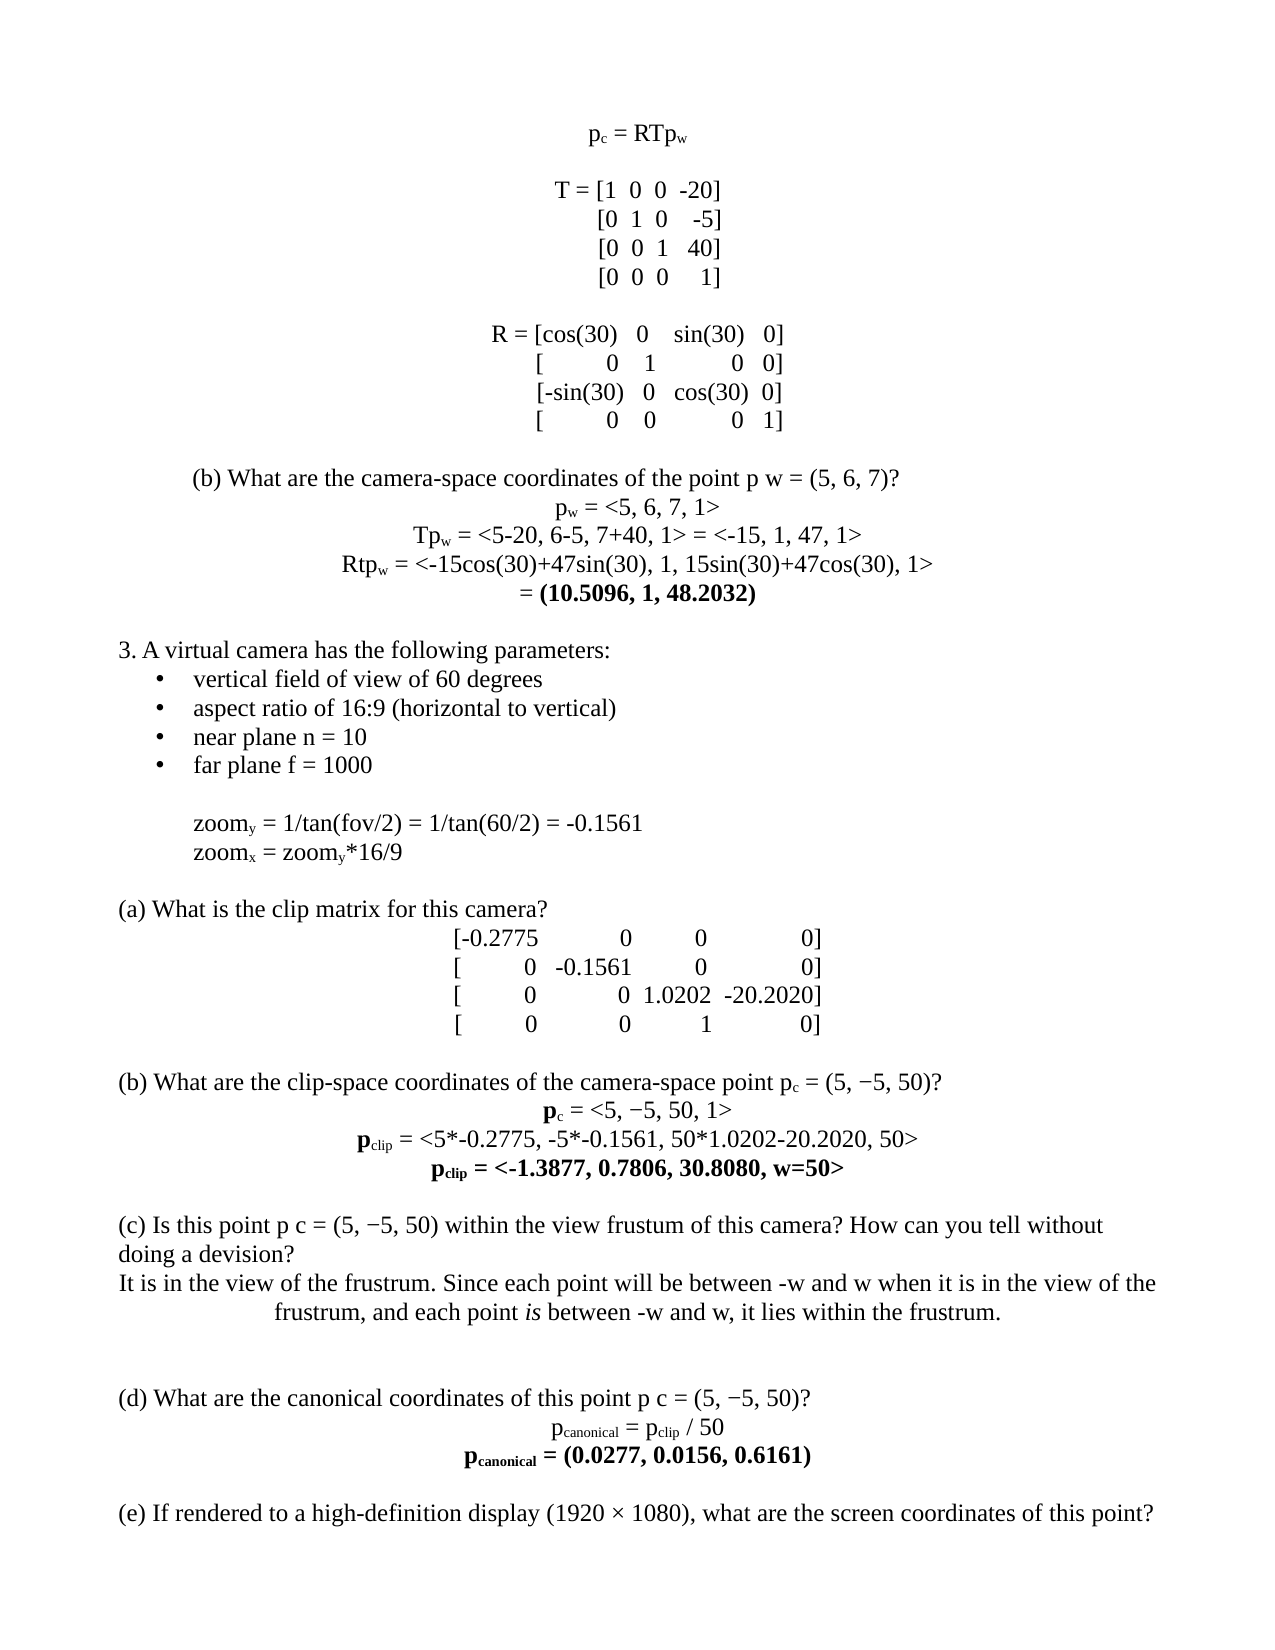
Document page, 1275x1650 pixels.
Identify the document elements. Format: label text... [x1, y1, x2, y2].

text pclip = <-1.3877, 0.7806, 30.8080, w=50> [118, 1153, 1157, 1182]
text [0 0 0 1] [118, 262, 1157, 291]
text pc = RTpw [118, 118, 1157, 147]
text pcanonical = pclip / 50 [118, 1412, 1157, 1441]
list zoomy = 1/tan(fov/2) = 1/tan(60/2) = -0.1561 [156, 808, 1157, 837]
text pw = <5, 6, 7, 1> [118, 492, 1157, 521]
text Rtpw = <-15cos(30)+47sin(30), 1, 15sin(30)+47cos(30), 1> [118, 549, 1157, 578]
text [-0.2775 0 0 0] [118, 923, 1157, 952]
text pc = <5, −5, 50, 1> [118, 1096, 1157, 1124]
text [ 0 0 0 1] [118, 406, 1157, 434]
text (b) What are the clip-space coordinates of the camera-space point pc = (5, −5, 50)? [118, 1067, 1157, 1096]
text [ 0 0 1.0202 -20.2020] [118, 981, 1157, 1009]
text [ 0 -0.1561 0 0] [118, 952, 1157, 981]
text [0 1 0 -5] [118, 204, 1157, 233]
list near plane n = 10 [156, 722, 1157, 751]
text (e) If rendered to a high-definition display (1920 × 1080), what are the screen coordinates of this point? [118, 1498, 1157, 1527]
text = (10.5096, 1, 48.2032) [118, 578, 1157, 607]
list zoomx = zoomy*16/9 [156, 837, 1157, 866]
text (b) What are the camera-space coordinates of the point p w = (5, 6, 7)? [118, 463, 1157, 492]
text [ 0 0 1 0] [118, 1009, 1157, 1038]
text 3. A virtual camera has the following parameters: [118, 636, 1157, 664]
text pcanonical = (0.0277, 0.0156, 0.6161) [118, 1441, 1157, 1469]
text It is in the view of the frustrum. Since each point will be between -w and w when it is in the view of the frustrum, and each point is between -w and w, it lies within the frustrum. [118, 1268, 1157, 1326]
text Tpw = <5-20, 6-5, 7+40, 1> = <-15, 1, 47, 1> [118, 521, 1157, 549]
text [-sin(30) 0 cos(30) 0] [118, 377, 1157, 406]
text pclip = <5*-0.2775, -5*-0.1561, 50*1.0202-20.2020, 50> [118, 1124, 1157, 1153]
text R = [cos(30) 0 sin(30) 0] [118, 319, 1157, 348]
list far plane f = 1000 [156, 751, 1157, 779]
list vertical field of view of 60 degrees [156, 664, 1157, 693]
text (a) What is the clip matrix for this camera? [118, 894, 1157, 923]
text [ 0 1 0 0] [118, 348, 1157, 377]
text [0 0 1 40] [118, 233, 1157, 262]
text T = [1 0 0 -20] [118, 176, 1157, 204]
list aspect ratio of 16:9 (horizontal to vertical) [156, 693, 1157, 722]
text (d) What are the canonical coordinates of this point p c = (5, −5, 50)? [118, 1383, 1157, 1412]
text (c) Is this point p c = (5, −5, 50) within the view frustum of this camera? How can you tell without doing a devision? [118, 1211, 1157, 1268]
